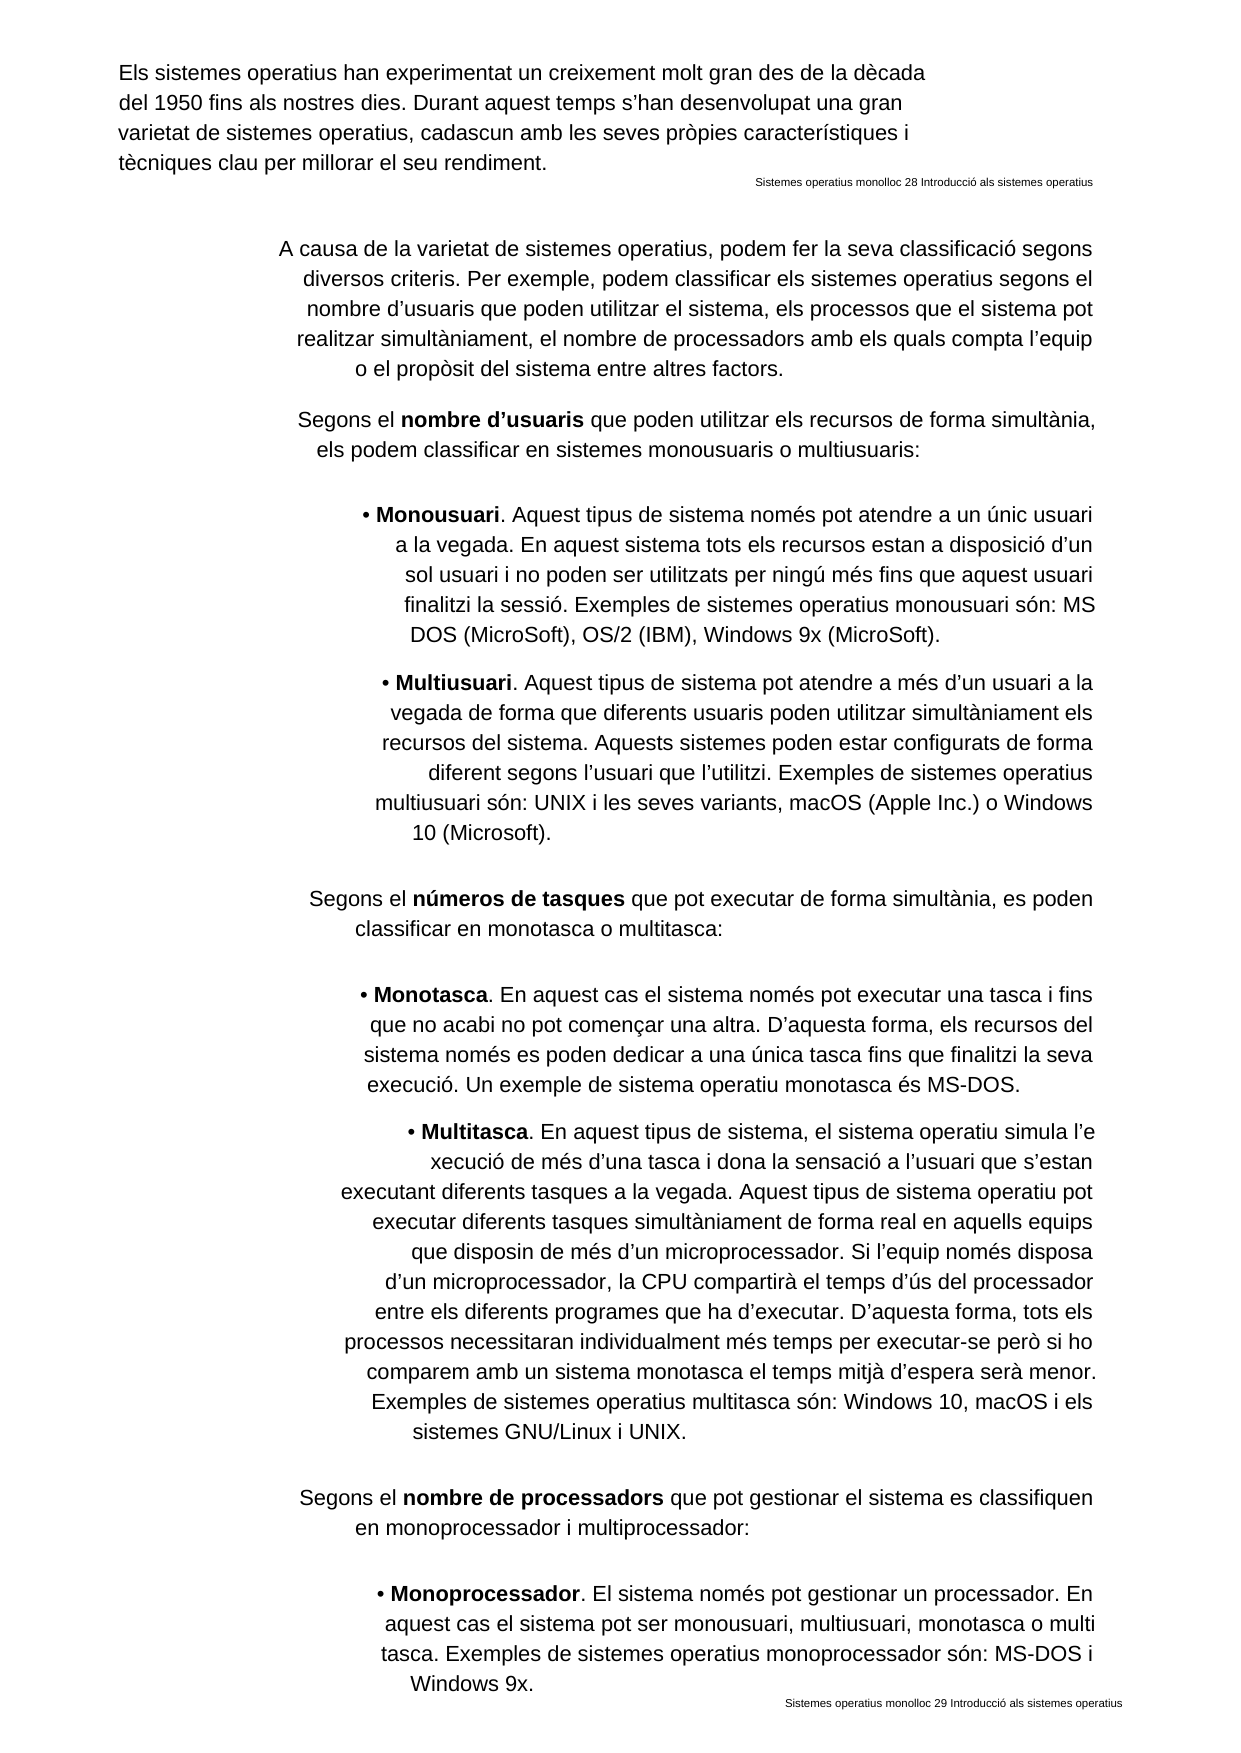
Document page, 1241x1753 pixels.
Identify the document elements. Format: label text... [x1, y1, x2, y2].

text A causa de la varietat de sistemes operatius, podem fer la seva classificació segons [0, 236, 1093, 261]
text Els sistemes operatius han experimentat un creixement molt gran des de la dècada [118, 60, 1122, 85]
text sistema només es poden dedicar a una única tasca fins que finalitzi la seva [0, 1042, 1093, 1067]
text aquest cas el sistema pot ser monousuari, multiusuari, monotasca o multi [0, 1611, 1096, 1636]
text • Monotasca. En aquest cas el sistema només pot executar una tasca i fins [0, 982, 1093, 1007]
text DOS (MicroSoft), OS/2 (IBM), Windows 9x (MicroSoft). [0, 622, 941, 648]
text diferent segons l’usuari que l’utilitzi. Exemples de sistemes operatius [0, 760, 1093, 785]
text processos necessitaran individualment més temps per executar-se però si ho [0, 1329, 1093, 1354]
text Windows 9x. [410, 1671, 1122, 1696]
text que disposin de més d’un microprocessador. Si l’equip només disposa [0, 1239, 1093, 1264]
text execució. Un exemple de sistema operatiu monotasca és MS-DOS. [0, 1072, 1021, 1097]
text classificar en monotasca o multitasca: [355, 916, 1122, 941]
text finalitzi la sessió. Exemples de sistemes operatius monousuari són: MS [0, 592, 1096, 618]
text Segons el números de tasques que pot executar de forma simultània, es poden [0, 886, 1093, 911]
text tècniques clau per millorar el seu rendiment. [118, 150, 1122, 175]
text comparem amb un sistema monotasca el temps mitjà d’espera serà menor. [0, 1359, 1097, 1384]
text executant diferents tasques a la vegada. Aquest tipus de sistema operatiu pot [0, 1179, 1093, 1204]
text varietat de sistemes operatius, cadascun amb les seves pròpies característiques i [118, 120, 1122, 145]
text 10 (Microsoft). [412, 820, 1122, 845]
text sol usuari i no poden ser utilitzats per ningú més fins que aquest usuari [0, 562, 1093, 588]
text entre els diferents programes que ha d’executar. D’aquesta forma, tots els [0, 1299, 1093, 1324]
text recursos del sistema. Aquests sistemes poden estar configurats de forma [0, 730, 1093, 755]
text vegada de forma que diferents usuaris poden utilitzar simultàniament els [0, 700, 1093, 725]
text • Monoprocessador. El sistema només pot gestionar un processador. En [0, 1581, 1093, 1606]
text • Monousuari. Aquest tipus de sistema només pot atendre a un únic usuari [0, 502, 1093, 528]
text o el propòsit del sistema entre altres factors. [355, 356, 1122, 381]
text multiusuari són: UNIX i les seves variants, macOS (Apple Inc.) o Windows [0, 790, 1093, 815]
text xecució de més d’una tasca i dona la sensació a l’usuari que s’estan [0, 1149, 1093, 1174]
text Segons el nombre d’usuaris que poden utilitzar els recursos de forma simultània, [0, 406, 1096, 432]
text que no acabi no pot començar una altra. D’aquesta forma, els recursos del [0, 1012, 1093, 1037]
text • Multiusuari. Aquest tipus de sistema pot atendre a més d’un usuari a la [0, 670, 1093, 695]
text Sistemes operatius monolloc 29 Introducció als sistemes operatius [0, 1696, 1123, 1709]
text tasca. Exemples de sistemes operatius monoprocessador són: MS-DOS i [0, 1641, 1093, 1666]
text Segons el nombre de processadors que pot gestionar el sistema es classifiquen [0, 1485, 1093, 1510]
text Exemples de sistemes operatius multitasca són: Windows 10, macOS i els [0, 1389, 1093, 1414]
text sistemes GNU/Linux i UNIX. [412, 1419, 1122, 1444]
text en monoprocessador i multiprocessador: [355, 1515, 1122, 1540]
text Sistemes operatius monolloc 28 Introducció als sistemes operatius [0, 175, 1093, 188]
text realitzar simultàniament, el nombre de processadors amb els quals compta l’equip [0, 326, 1093, 351]
text executar diferents tasques simultàniament de forma real en aquells equips [0, 1209, 1093, 1234]
text els podem classificar en sistemes monousuaris o multiusuaris: [0, 436, 921, 462]
text del 1950 fins als nostres dies. Durant aquest temps s’han desenvolupat una gran [119, 90, 1122, 115]
text nombre d’usuaris que poden utilitzar el sistema, els processos que el sistema pot [0, 296, 1093, 321]
text • Multitasca. En aquest tipus de sistema, el sistema operatiu simula l’e [0, 1119, 1096, 1144]
text d’un microprocessador, la CPU compartirà el temps d’ús del processador [0, 1269, 1094, 1294]
text diversos criteris. Per exemple, podem classificar els sistemes operatius segons el [0, 266, 1093, 291]
text a la vegada. En aquest sistema tots els recursos estan a disposició d’un [0, 532, 1093, 558]
